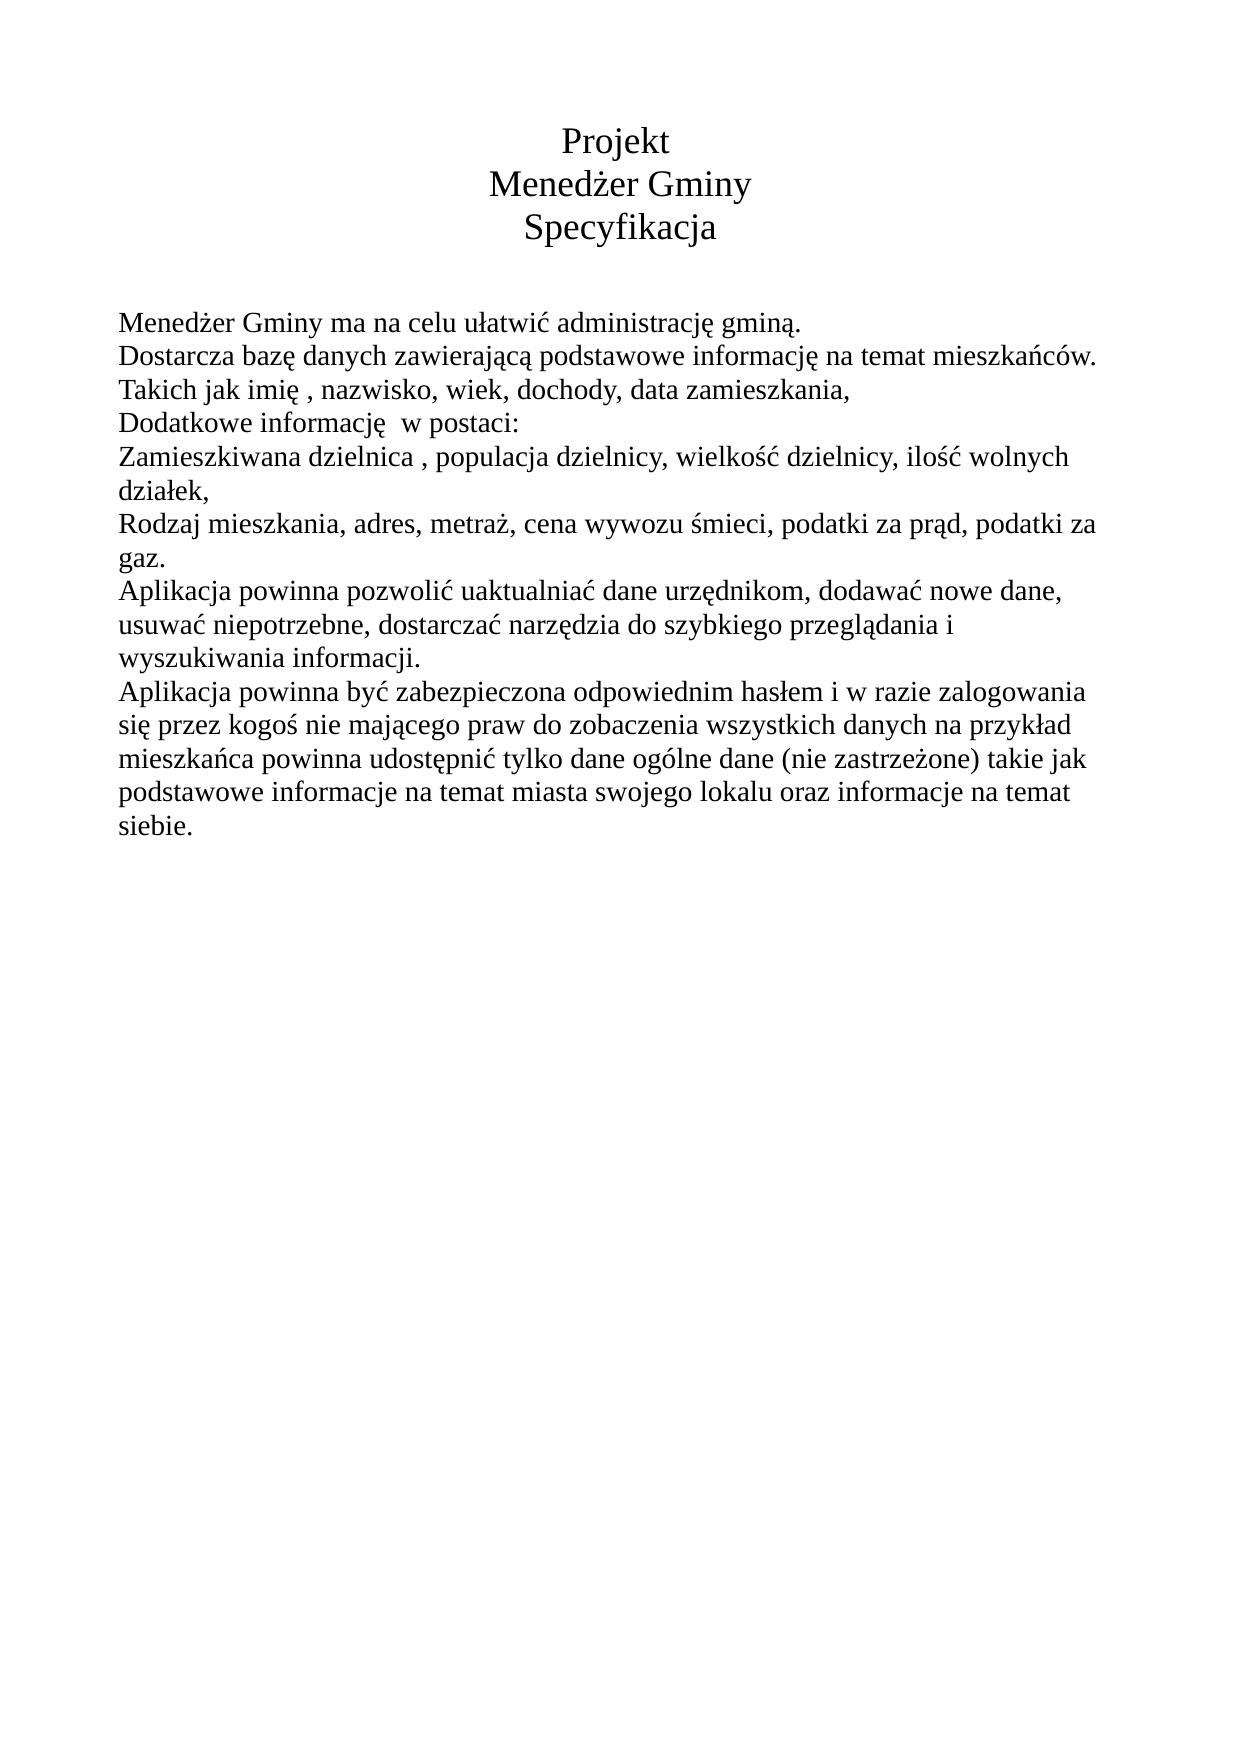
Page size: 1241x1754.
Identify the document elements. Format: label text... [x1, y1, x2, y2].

text Zamieszkiwana dzielnica , populacja dzielnicy, wielkość dzielnicy, ilość wolnych działek, [118, 439, 1122, 506]
text Menedżer Gminy ma na celu ułatwić administrację gminą. [118, 305, 1122, 338]
text Dodatkowe informację w postaci: [118, 406, 1122, 439]
text Takich jak imię , nazwisko, wiek, dochody, data zamieszkania, [118, 372, 1122, 406]
text Dostarcza bazę danych zawierającą podstawowe informację na temat mieszkańców. [118, 338, 1122, 372]
text Aplikacja powinna być zabezpieczona odpowiednim hasłem i w razie zalogowania się przez kogoś nie mającego praw do zobaczenia wszystkich danych na przykład mieszkańca powinna udostępnić tylko dane ogólne dane (nie zastrzeżone) takie jak podstawowe informacje na temat miasta swojego lokalu oraz informacje na temat siebie. [118, 674, 1122, 842]
text Specyfikacja [118, 204, 1122, 247]
text Projekt [118, 118, 1122, 161]
text Menedżer Gminy [118, 161, 1122, 204]
text Aplikacja powinna pozwolić uaktualniać dane urzędnikom, dodawać nowe dane, usuwać niepotrzebne, dostarczać narzędzia do szybkiego przeglądania i wyszukiwania informacji. [118, 573, 1122, 674]
text Rodzaj mieszkania, adres, metraż, cena wywozu śmieci, podatki za prąd, podatki za gaz. [118, 506, 1122, 573]
